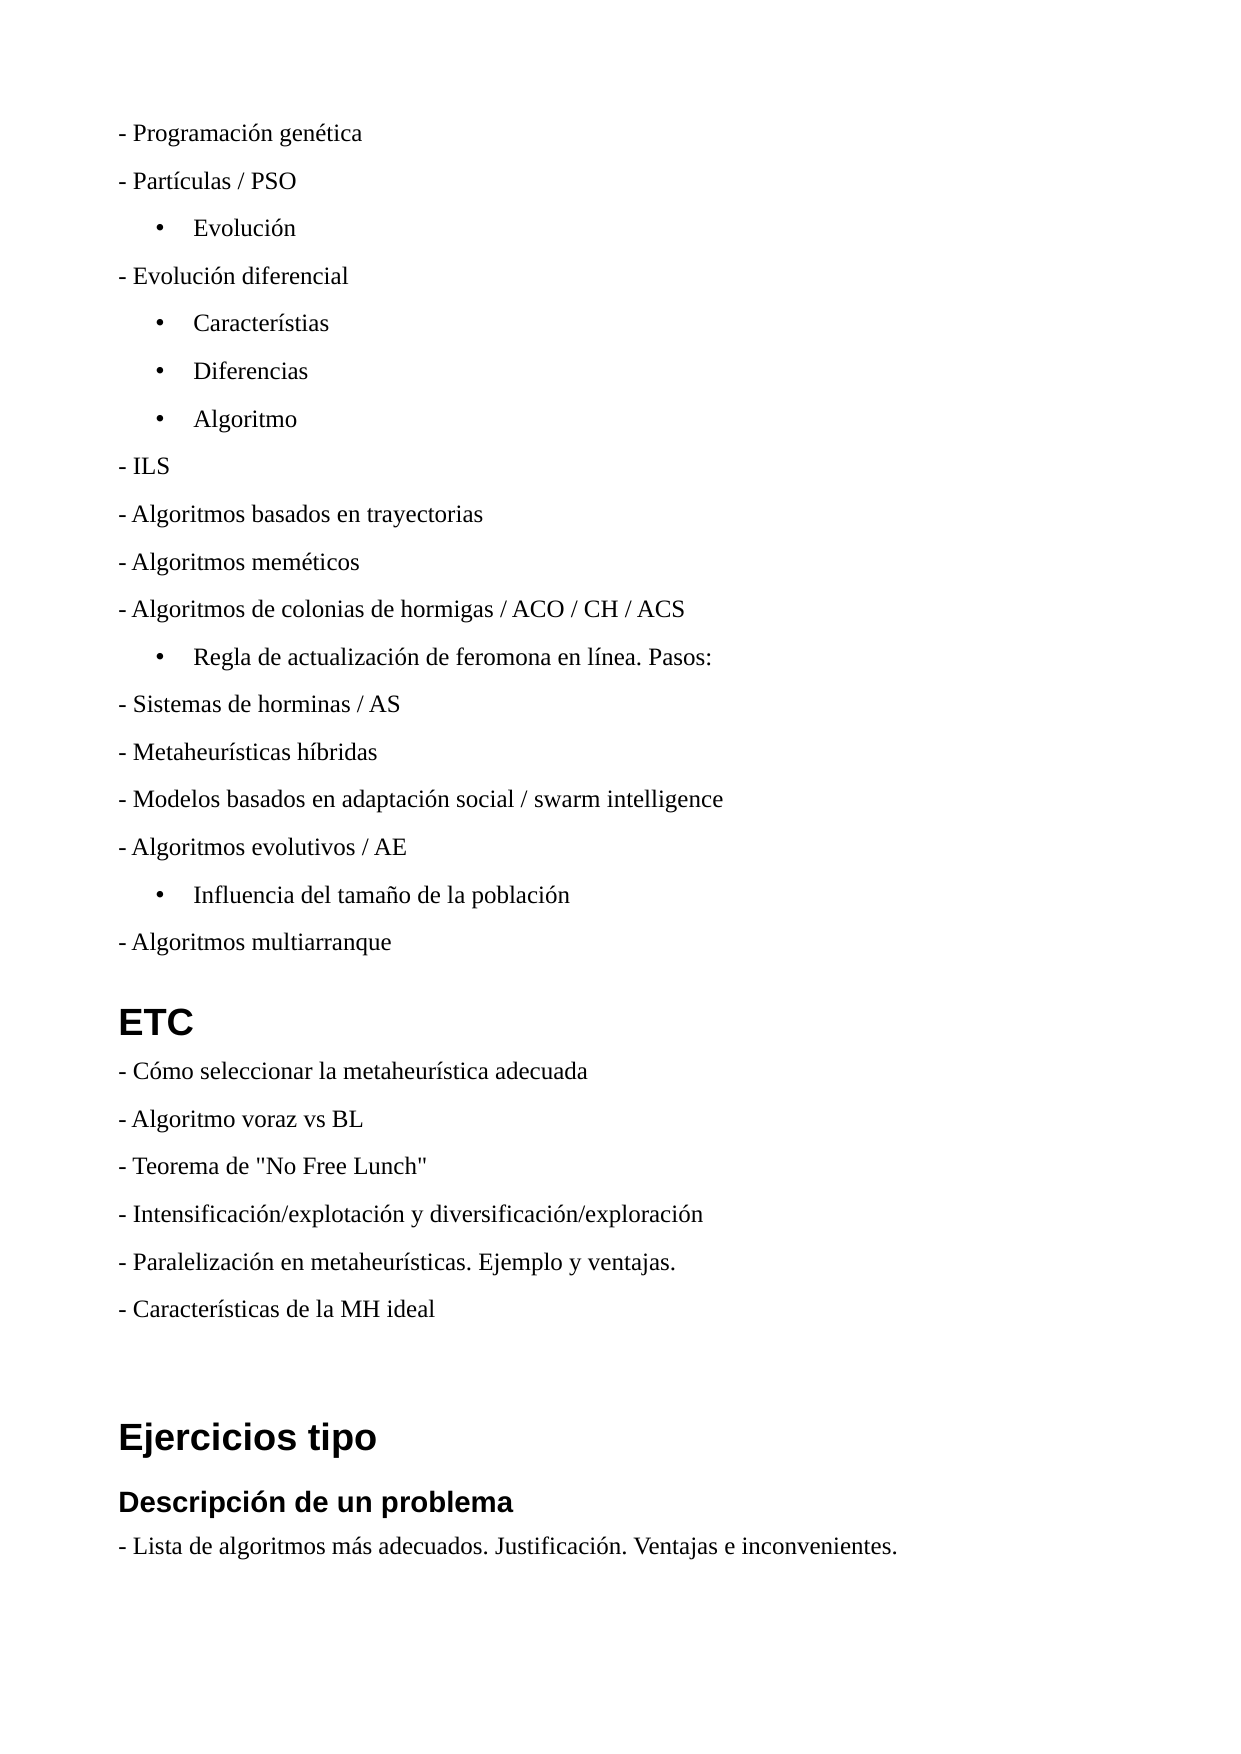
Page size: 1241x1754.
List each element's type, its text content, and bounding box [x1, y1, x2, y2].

text - Algoritmos meméticos [118, 547, 1122, 575]
subtitle ETC [118, 1000, 1122, 1044]
list Característias [156, 308, 1122, 337]
text - Paralelización en metaheurísticas. Ejemplo y ventajas. [118, 1247, 1122, 1275]
text - Programación genética [118, 118, 1122, 147]
text - Lista de algoritmos más adecuados. Justificación. Ventajas e inconvenientes. [118, 1531, 1122, 1560]
text - Intensificación/explotación y diversificación/exploración [118, 1199, 1122, 1228]
text - Algoritmos evolutivos / AE [118, 832, 1122, 861]
list Diferencias [156, 356, 1122, 385]
text - Algoritmos basados en trayectorias [118, 499, 1122, 528]
text - Algoritmos multiarranque [118, 927, 1122, 956]
text - Sistemas de horminas / AS [118, 689, 1122, 718]
list Influencia del tamaño de la población [156, 880, 1122, 908]
subtitle Descripción de un problema [118, 1485, 1122, 1519]
text - Algoritmo voraz vs BL [118, 1104, 1122, 1132]
text - Algoritmos de colonias de hormigas / ACO / CH / ACS [118, 594, 1122, 623]
list Evolución [156, 213, 1122, 242]
subtitle Ejercicios tipo [118, 1414, 1122, 1458]
list Algoritmo [156, 404, 1122, 432]
text - Metaheurísticas híbridas [118, 737, 1122, 766]
text - Teorema de "No Free Lunch" [118, 1151, 1122, 1180]
text - Cómo seleccionar la metaheurística adecuada [118, 1056, 1122, 1085]
text - Características de la MH ideal [118, 1294, 1122, 1323]
text - Partículas / PSO [118, 166, 1122, 194]
text - Modelos basados en adaptación social / swarm intelligence [118, 784, 1122, 813]
list Regla de actualización de feromona en línea. Pasos: [156, 642, 1122, 671]
text - Evolución diferencial [118, 261, 1122, 290]
text - ILS [118, 451, 1122, 480]
